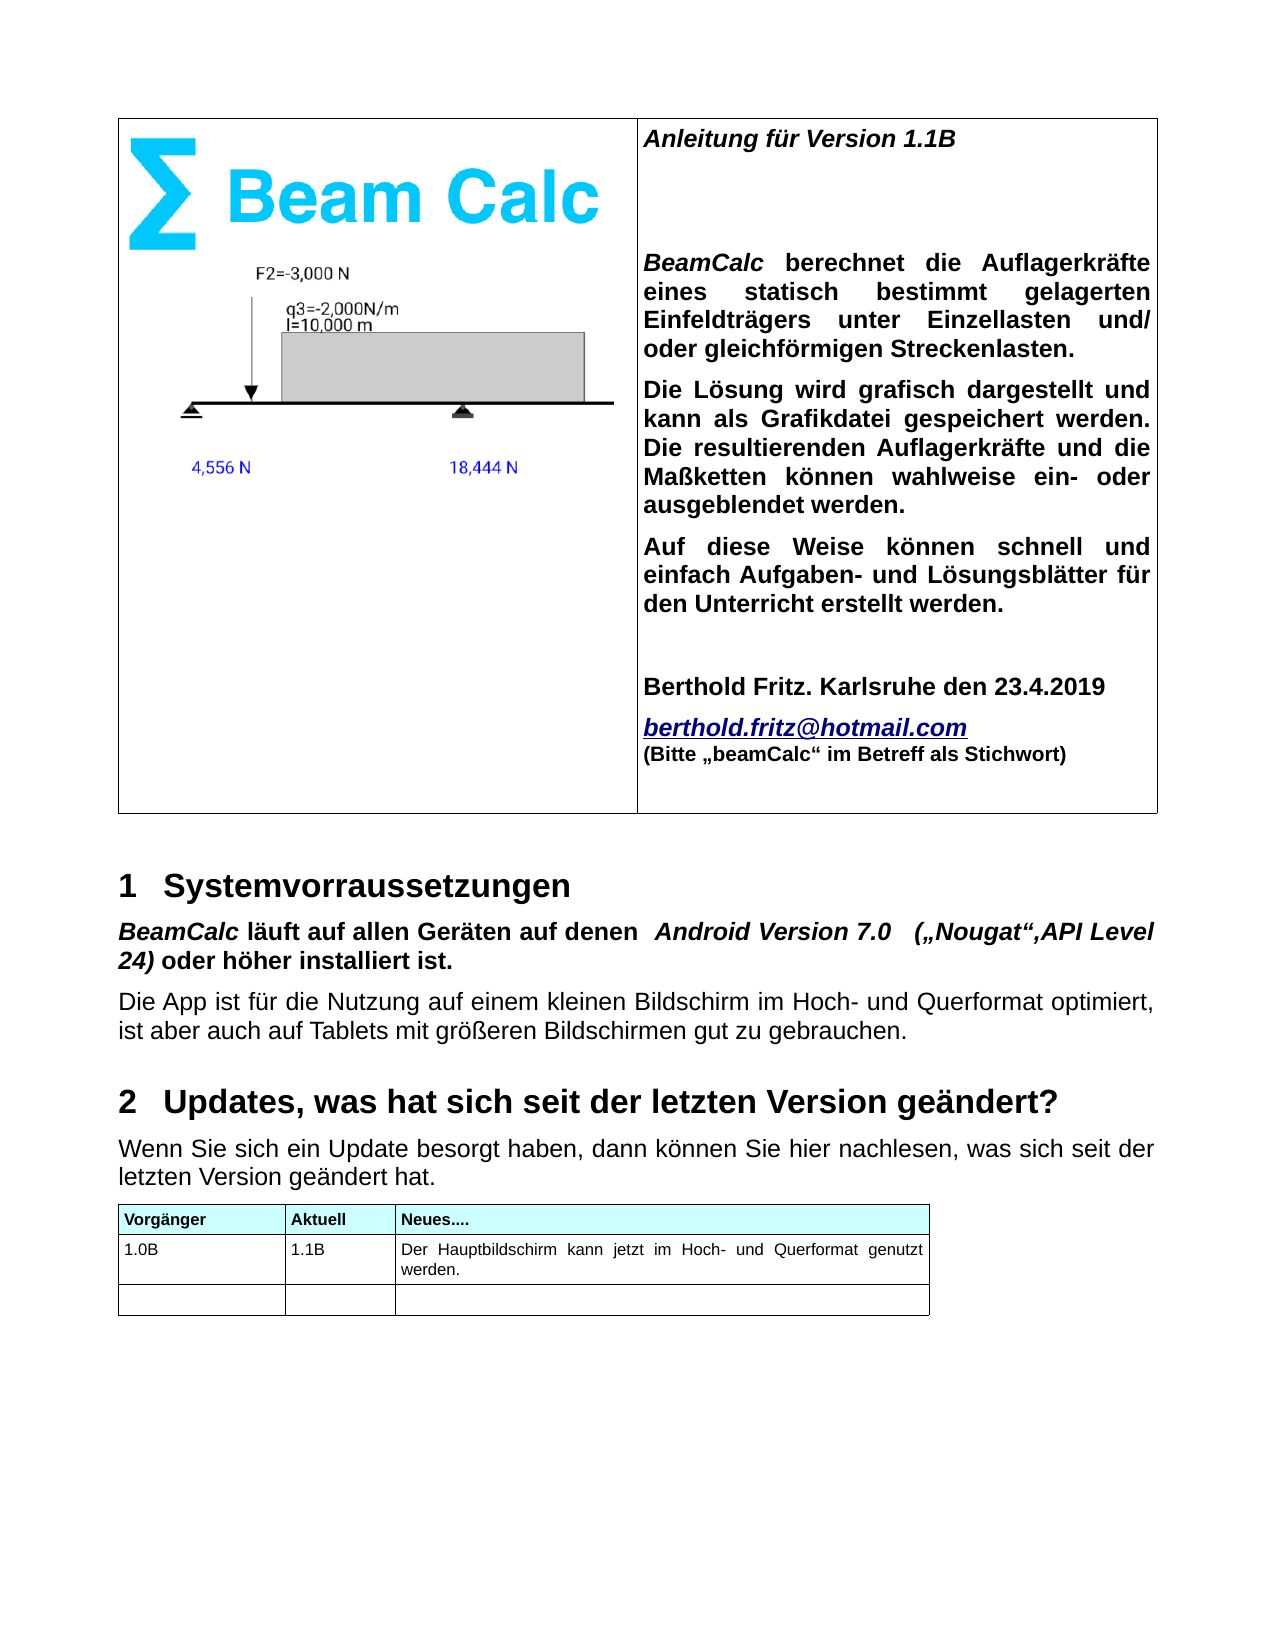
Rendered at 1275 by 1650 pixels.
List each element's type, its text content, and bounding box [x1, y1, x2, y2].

text BeamCalc läuft auf allen Geräten auf denen Android Version 7.0 („Nougat“,API Level 24) oder höher installiert ist. [118, 917, 1157, 975]
table_header [119, 119, 637, 812]
table_header Neues.... [396, 1205, 929, 1234]
table_cell [396, 1285, 929, 1315]
table_header Aktuell [286, 1205, 395, 1234]
picture [123, 123, 632, 528]
table_cell Der Hauptbildschirm kann jetzt im Hoch- und Querformat genutzt werden. [396, 1235, 929, 1284]
table_cell 1.1B [286, 1235, 395, 1284]
table_cell [119, 1285, 285, 1315]
table_cell 1.0B [119, 1235, 285, 1284]
text Die App ist für die Nutzung auf einem kleinen Bildschirm im Hoch- und Querformat optimiert, ist aber auch auf Tablets mit größeren Bildschirmen gut zu gebrauchen. [118, 987, 1157, 1045]
subtitle Systemvorraussetzungen [118, 866, 1157, 905]
table_header Vorgänger [119, 1205, 285, 1234]
subtitle Updates, was hat sich seit der letzten Version geändert? [118, 1082, 1157, 1121]
text Wenn Sie sich ein Update besorgt haben, dann können Sie hier nachlesen, was sich seit der letzten Version geändert hat. [118, 1133, 1157, 1191]
table_header Anleitung für Version 1.1B BeamCalc berechnet die Auflagerkräfte eines statisch bestimmt gelagerten Einfeldträgers unter Einzellasten und/ oder gleichförmigen Streckenlasten. Die Lösung wird grafisch dargestellt und kann als Grafikdatei gespeichert werden. Die resultierenden Auflagerkräfte und die Maßketten können wahlweise ein- oder ausgeblendet werden. Auf diese Weise können schnell und einfach Aufgaben- und Lösungsblätter für den Unterricht erstellt werden. Berthold Fritz. Karlsruhe den 23.4.2019 berthold.fritz@hotmail.com (Bitte „beamCalc“ im Betreff als Stichwort) [638, 119, 1157, 812]
table_cell [286, 1285, 395, 1315]
